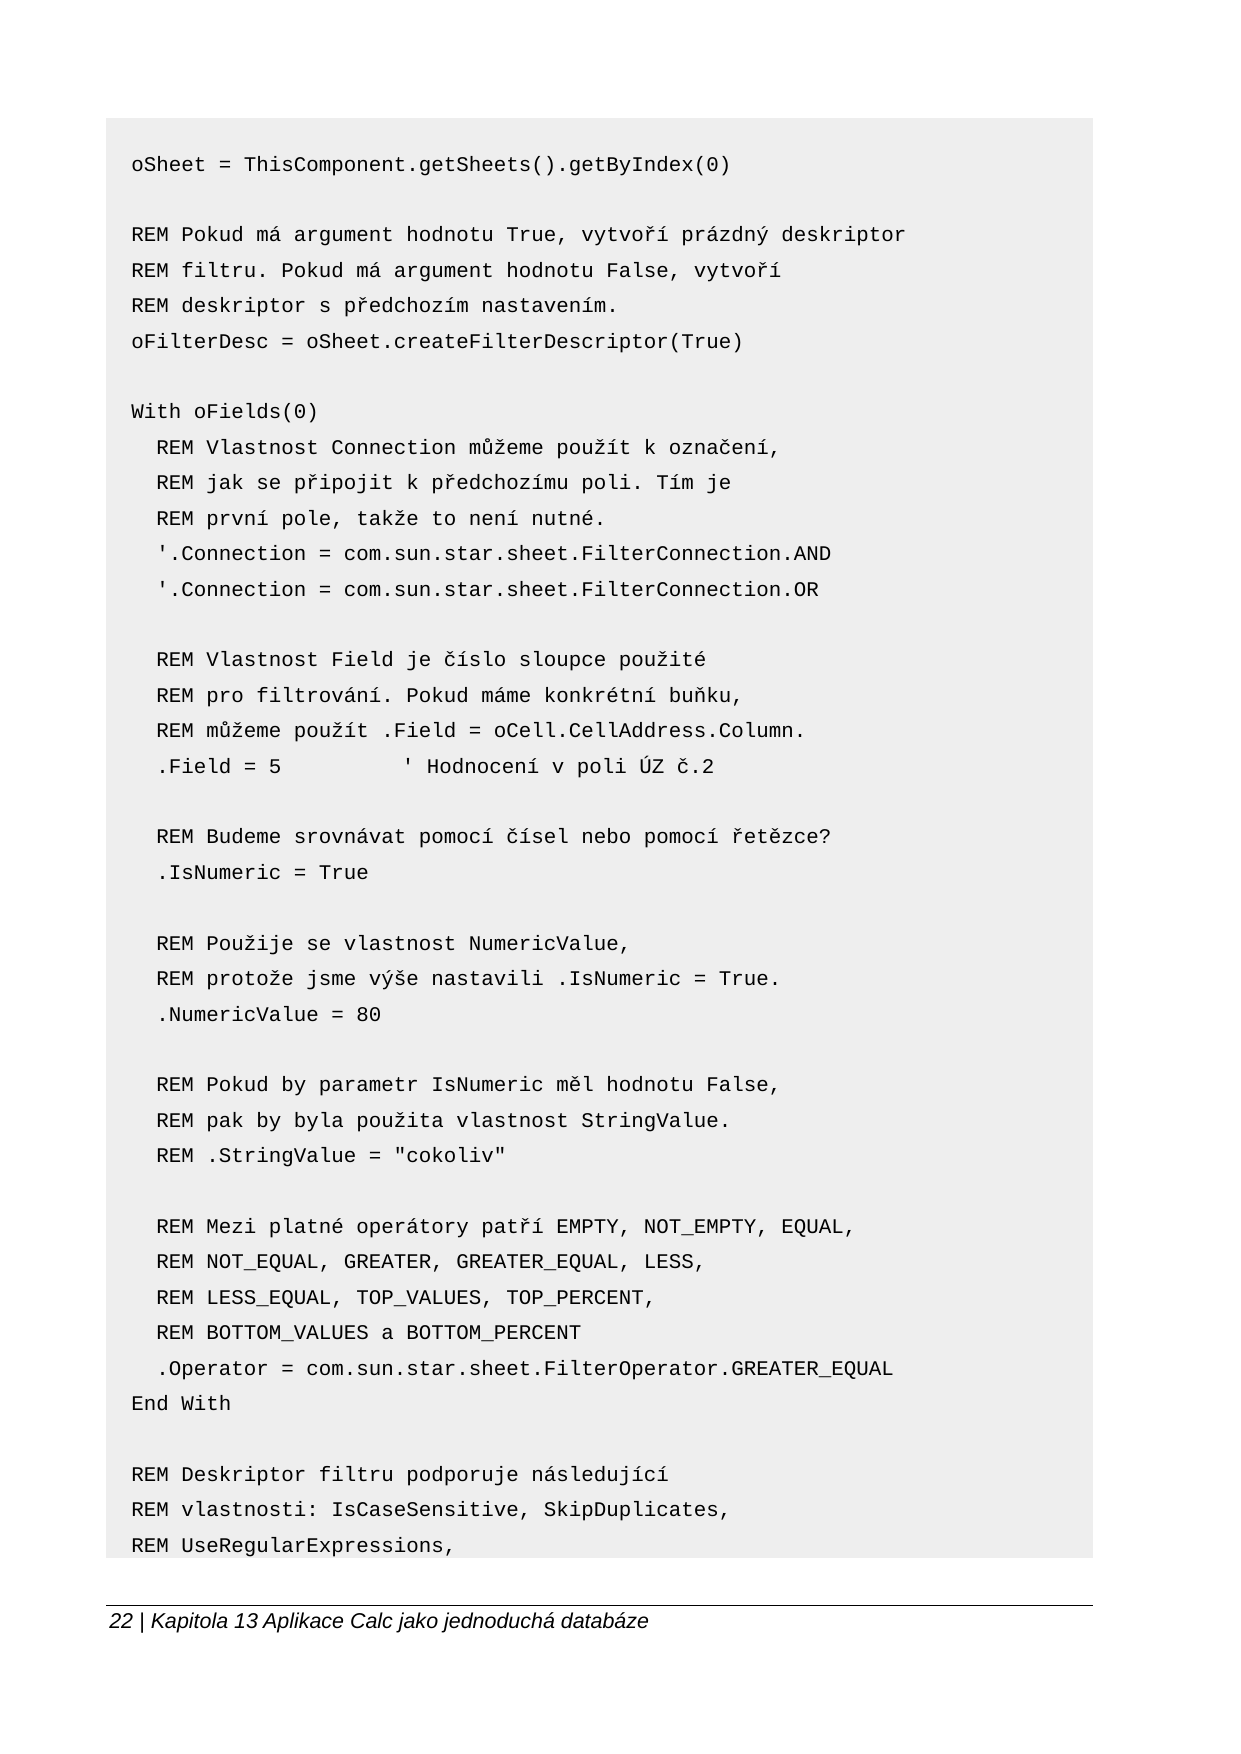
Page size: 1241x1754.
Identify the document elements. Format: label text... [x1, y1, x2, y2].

text REM BOTTOM_VALUES a BOTTOM_PERCENT [106, 1322, 1093, 1346]
text '.Connection = com.sun.star.sheet.FilterConnection.AND [106, 543, 1093, 567]
text oSheet = ThisComponent.getSheets().getByIndex(0) [106, 153, 1093, 177]
text .Operator = com.sun.star.sheet.FilterOperator.GREATER_EQUAL [106, 1358, 1093, 1381]
text REM můžeme použít .Field = oCell.CellAddress.Column. [106, 720, 1093, 744]
text '.Connection = com.sun.star.sheet.FilterConnection.OR [106, 578, 1093, 602]
text REM LESS_EQUAL, TOP_VALUES, TOP_PERCENT, [106, 1287, 1093, 1311]
text REM Pokud má argument hodnotu True, vytvoří prázdný deskriptor [106, 224, 1093, 248]
text REM filtru. Pokud má argument hodnotu False, vytvoří [106, 260, 1093, 283]
text REM první pole, takže to není nutné. [106, 508, 1093, 531]
text .NumericValue = 80 [106, 1003, 1093, 1027]
text .Field = 5 ' Hodnocení v poli ÚZ č.2 [106, 756, 1093, 779]
text REM Vlastnost Connection můžeme použít k označení, [106, 437, 1093, 461]
text REM .StringValue = "cokoliv" [106, 1145, 1093, 1169]
text oFilterDesc = oSheet.createFilterDescriptor(True) [106, 331, 1093, 354]
text REM protože jsme výše nastavili .IsNumeric = True. [106, 968, 1093, 992]
text End With [106, 1393, 1093, 1417]
text REM pak by byla použita vlastnost StringValue. [106, 1110, 1093, 1133]
text REM Mezi platné operátory patří EMPTY, NOT_EMPTY, EQUAL, [106, 1216, 1093, 1240]
text REM Budeme srovnávat pomocí čísel nebo pomocí řetězce? [106, 826, 1093, 850]
text REM UseRegularExpressions, [106, 1535, 1093, 1558]
text REM Použije se vlastnost NumericValue, [106, 933, 1093, 956]
text REM Deskriptor filtru podporuje následující [106, 1464, 1093, 1488]
text REM jak se připojit k předchozímu poli. Tím je [106, 472, 1093, 496]
text REM pro filtrování. Pokud máme konkrétní buňku, [106, 685, 1093, 708]
text REM vlastnosti: IsCaseSensitive, SkipDuplicates, [106, 1499, 1093, 1523]
text REM deskriptor s předchozím nastavením. [106, 295, 1093, 319]
text REM Vlastnost Field je číslo sloupce použité [106, 649, 1093, 673]
text REM Pokud by parametr IsNumeric měl hodnotu False, [106, 1074, 1093, 1098]
text REM NOT_EQUAL, GREATER, GREATER_EQUAL, LESS, [106, 1251, 1093, 1275]
text With oFields(0) [106, 401, 1093, 425]
text .IsNumeric = True [106, 862, 1093, 886]
